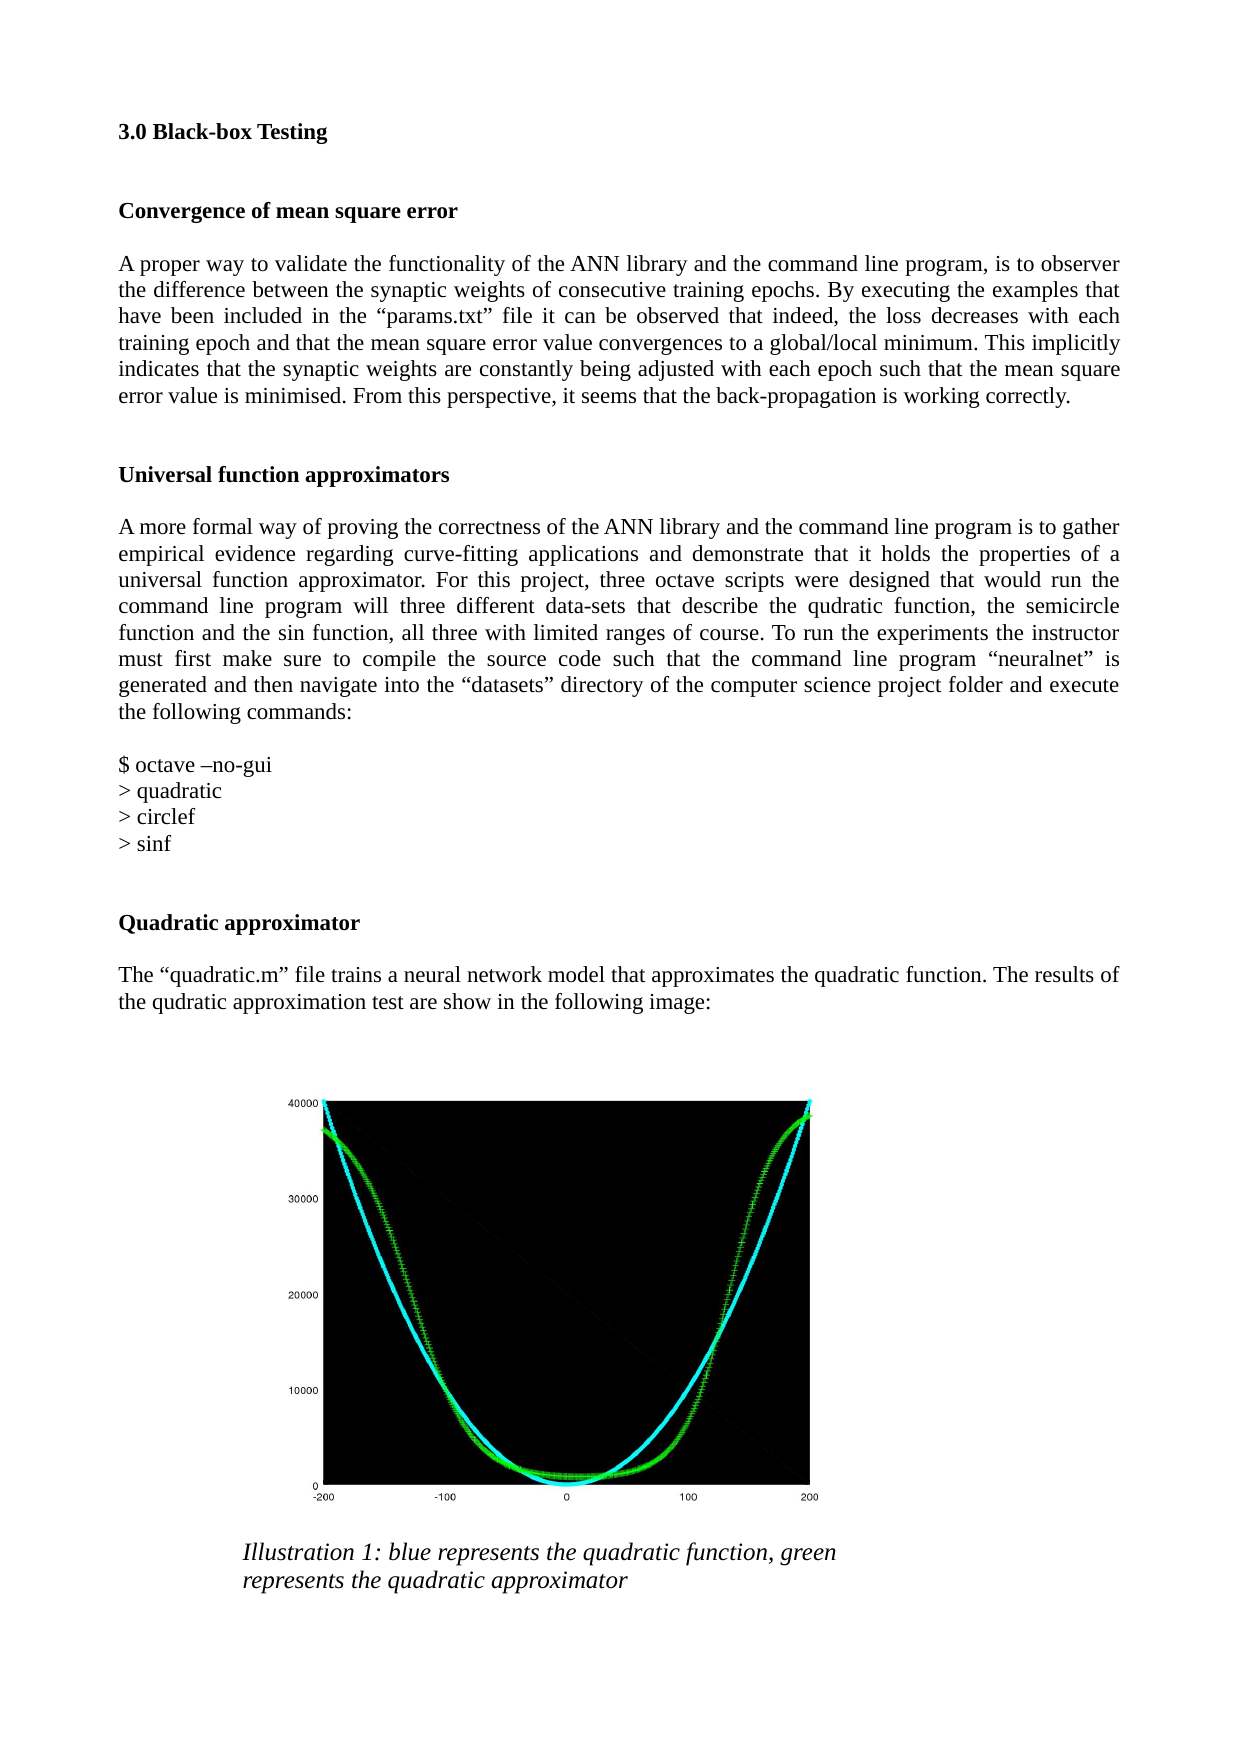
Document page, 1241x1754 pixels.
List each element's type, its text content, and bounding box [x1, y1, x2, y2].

text Convergence of mean square error [118, 197, 1122, 223]
text 3.0 Black-box Testing [118, 118, 1122, 144]
text > quadratic [118, 777, 1122, 803]
text A more formal way of proving the correctness of the ANN library and the command line program is to gather empirical evidence regarding curve-fitting applications and demonstrate that it holds the properties of a universal function approximator. For this project, three octave scripts were designed that would run the command line program will three different data-sets that describe the qudratic function, the semicircle function and the sin function, all three with limited ranges of course. To run the experiments the instructor must first make sure to compile the source code such that the command line program “neuralnet” is generated and then navigate into the “datasets” directory of the computer science project folder and execute the following commands: [118, 513, 1122, 724]
text A proper way to validate the functionality of the ANN library and the command line program, is to observer the difference between the synaptic weights of consecutive training epochs. By executing the examples that have been included in the “params.txt” file it can be observed that indeed, the loss decreases with each training epoch and that the mean square error value convergences to a global/local minimum. This implicitly indicates that the synaptic weights are constantly being adjusted with each epoch such that the mean square error value is minimised. From this perspective, it seems that the back-propagation is working correctly. [118, 250, 1122, 408]
text Quadratic approximator [118, 909, 1122, 935]
text > circlef [118, 803, 1122, 830]
text Illustration 1: blue represents the quadratic function, green represents the quadratic approximator [242, 1537, 868, 1594]
picture [242, 1066, 869, 1537]
text The “quadratic.m” file trains a neural network model that approximates the quadratic function. The results of the qudratic approximation test are show in the following image: [118, 961, 1122, 1014]
text Universal function approximators [118, 461, 1122, 487]
text $ octave –no-gui [118, 751, 1122, 777]
text > sinf [118, 830, 1122, 856]
